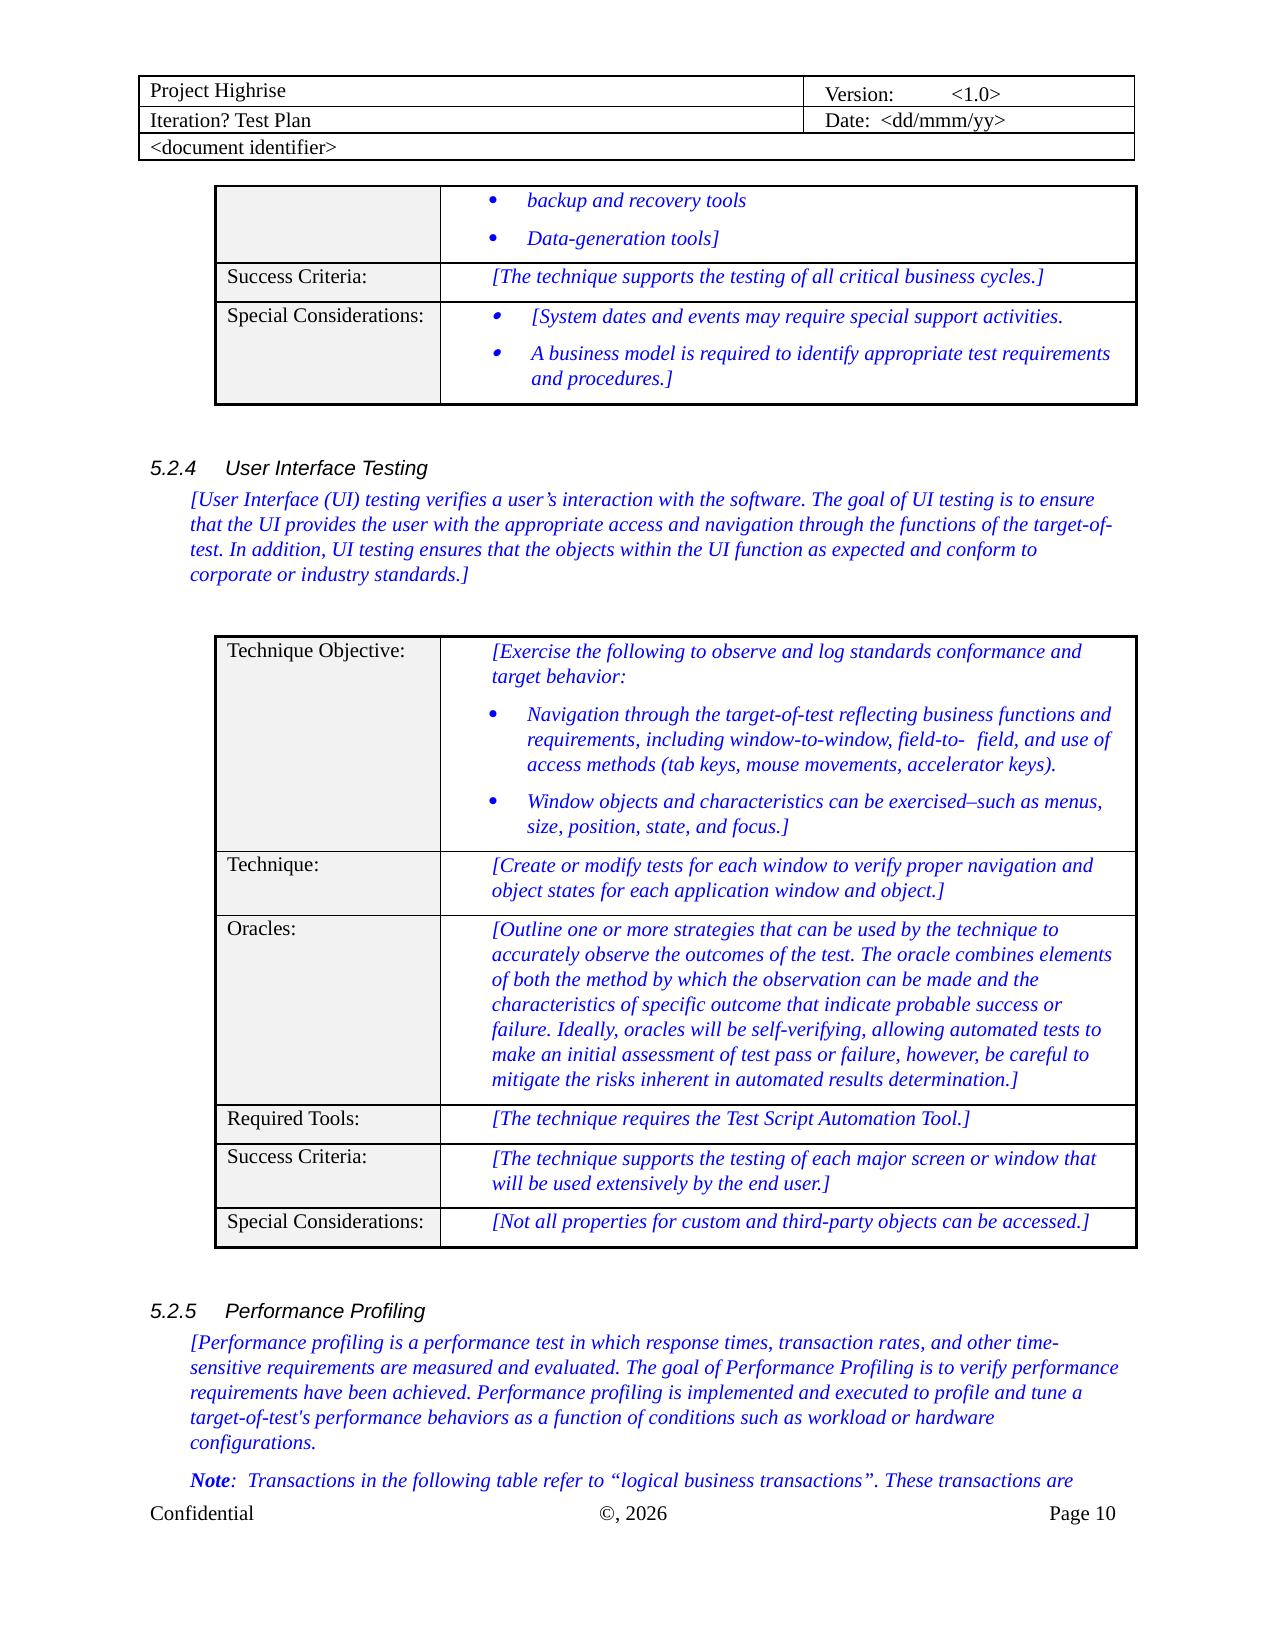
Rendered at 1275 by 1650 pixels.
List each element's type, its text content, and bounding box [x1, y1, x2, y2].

table_cell Special Considerations: [217, 1209, 440, 1246]
table_cell [The technique requires the following tools: Test Script Automation Tool base configuration imager and restorer backup and recovery tools Data-generation tools] [441, 187, 1135, 262]
table_cell Oracles: [217, 916, 440, 1104]
table_cell [The technique supports the testing of each major screen or window that will be used extensively by the end user.] [441, 1145, 1135, 1207]
text [User Interface (UI) testing verifies a user’s interaction with the software. The goal of UI testing is to ensure that the UI provides the user with the appropriate access and navigation through the functions of the target-of-test. In addition, UI testing ensures that the objects within the UI function as expected and conform to corporate or industry standards.] [190, 486, 1125, 586]
subtitle Performance Profiling [150, 1298, 1125, 1323]
table_cell Technique: [217, 852, 440, 915]
table_cell Special Considerations: [217, 303, 440, 403]
table_header [Exercise the following to observe and log standards conformance and target behavior: Navigation through the target-of-test reflecting business functions and requirements, including window-to-window, field-to- field, and use of access methods (tab keys, mouse movements, accelerator keys). Window objects and characteristics can be exercised–such as menus, size, position, state, and focus.] [441, 638, 1135, 851]
table_cell [217, 187, 440, 262]
text [Performance profiling is a performance test in which response times, transaction rates, and other time-sensitive requirements are measured and evaluated. The goal of Performance Profiling is to verify performance requirements have been achieved. Performance profiling is implemented and executed to profile and tune a target-of-test's performance behaviors as a function of conditions such as workload or hardware configurations. [190, 1329, 1125, 1454]
table_cell  [System dates and events may require special support activities.  A business model is required to identify appropriate test requirements and procedures.] [441, 303, 1135, 403]
table_cell [Create or modify tests for each window to verify proper navigation and object states for each application window and object.] [441, 852, 1135, 915]
table_header Technique Objective: [217, 638, 440, 851]
text Note: Transactions in the following table refer to “logical business transactions”. These transactions are [190, 1467, 1125, 1492]
table_cell Required Tools: [217, 1106, 440, 1143]
table_cell Success Criteria: [217, 1145, 440, 1207]
table_cell [The technique requires the Test Script Automation Tool.] [441, 1106, 1135, 1143]
table_cell Success Criteria: [217, 264, 440, 301]
table_cell [The technique supports the testing of all critical business cycles.] [441, 264, 1135, 301]
table_cell [Outline one or more strategies that can be used by the technique to accurately observe the outcomes of the test. The oracle combines elements of both the method by which the observation can be made and the characteristics of specific outcome that indicate probable success or failure. Ideally, oracles will be self-verifying, allowing automated tests to make an initial assessment of test pass or failure, however, be careful to mitigate the risks inherent in automated results determination.] [441, 916, 1135, 1104]
table_cell [Not all properties for custom and third-party objects can be accessed.] [441, 1209, 1135, 1246]
subtitle User Interface Testing [150, 455, 1125, 480]
